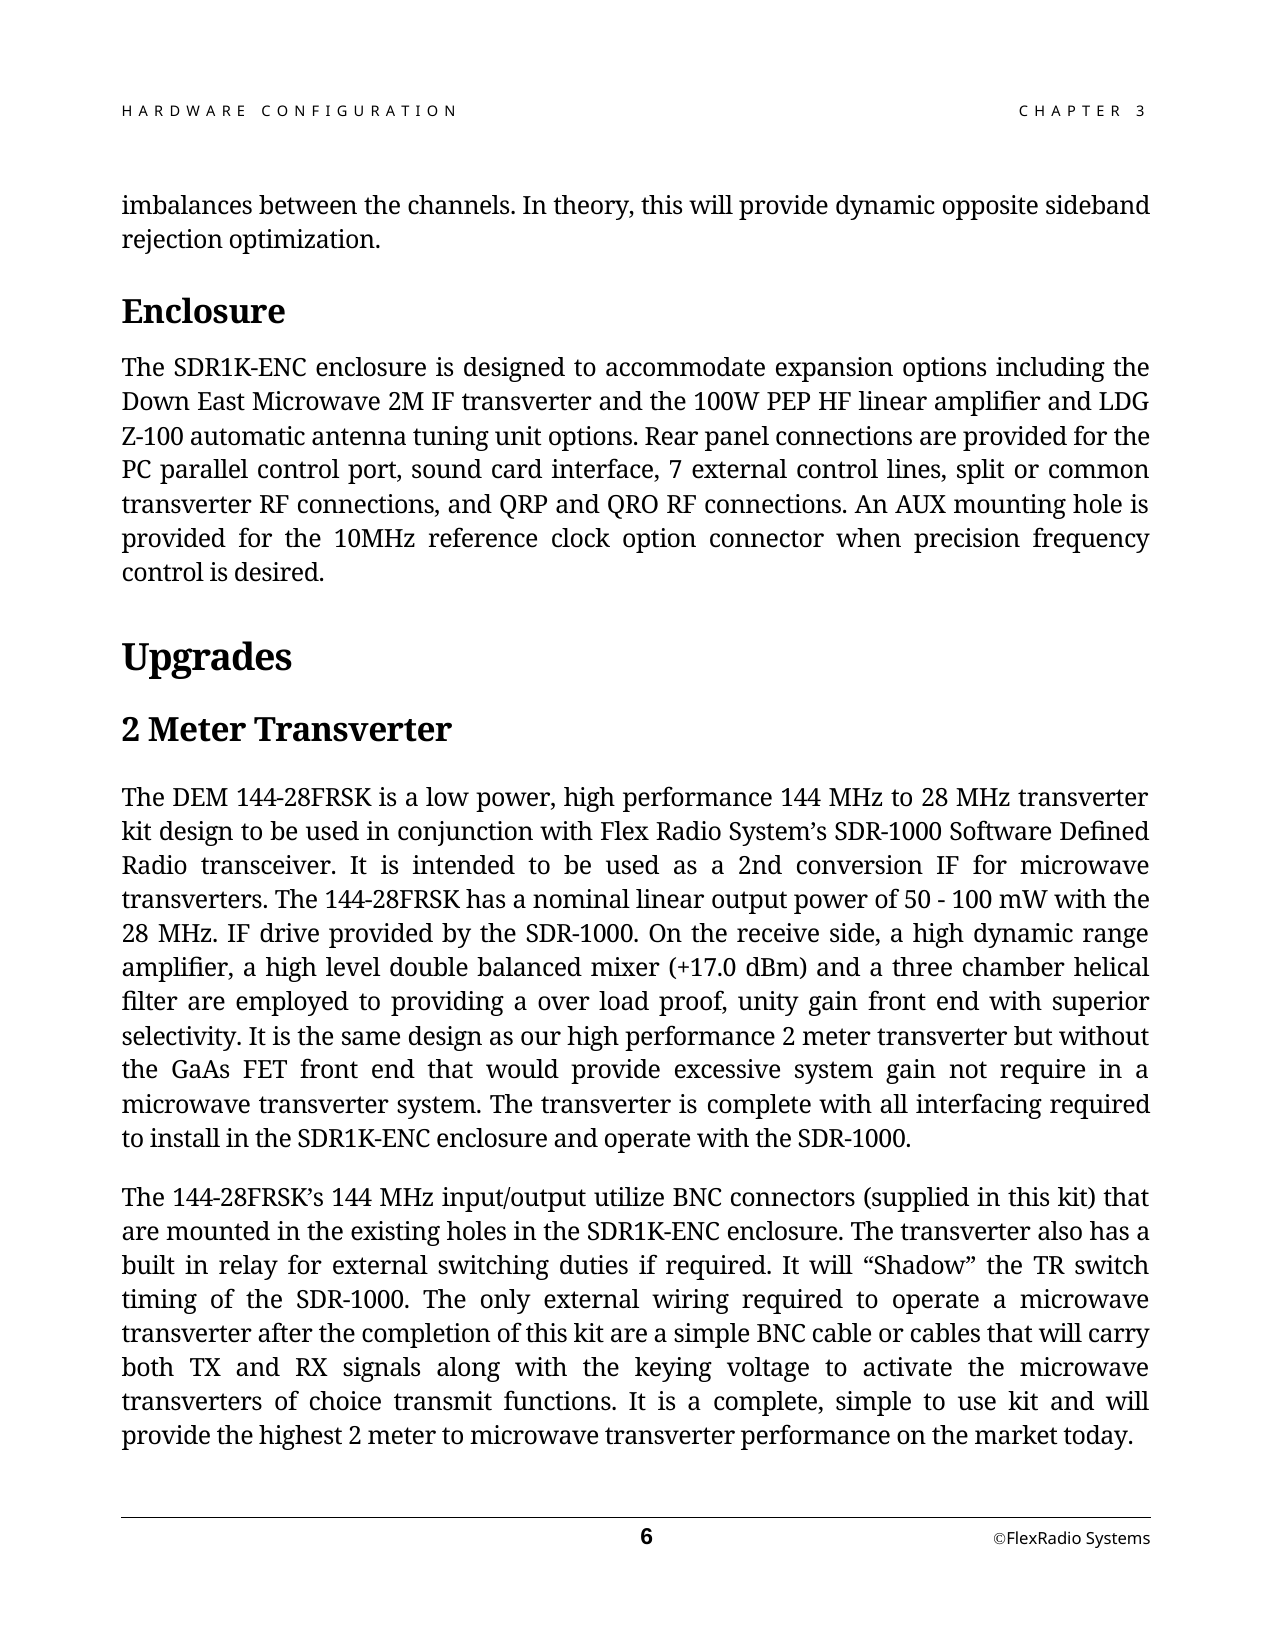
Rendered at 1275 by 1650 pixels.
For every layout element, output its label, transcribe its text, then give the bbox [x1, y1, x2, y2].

subtitle 2 Meter Transverter [121, 705, 1151, 751]
text The 144-28FRSK’s 144 MHz input/output utilize BNC connectors (supplied in this kit) that are mounted in the existing holes in the SDR1K-ENC enclosure. The transverter also has a built in relay for external switching duties if required. It will “Shadow” the TR switch timing of the SDR-1000. The only external wiring required to operate a microwave transverter after the completion of this kit are a simple BNC cable or cables that will carry both TX and RX signals along with the keying voltage to activate the microwave transverters of choice transmit functions. It is a complete, simple to use kit and will provide the highest 2 meter to microwave transverter performance on the market today. [121, 1179, 1151, 1452]
subtitle Enclosure [121, 288, 1151, 333]
text The SDR1K-ENC enclosure is designed to accommodate expansion options including the Down East Microwave 2M IF transverter and the 100W PEP HF linear amplifier and LDG Z-100 automatic antenna tuning unit options. Rear panel connections are provided for the PC parallel control port, sound card interface, 7 external control lines, split or common transverter RF connections, and QRP and QRO RF connections. An AUX mounting hole is provided for the 10MHz reference clock option connector when precision frequency control is desired. [121, 350, 1151, 588]
subtitle Upgrades [121, 630, 1151, 681]
text imbalances between the channels. In theory, this will provide dynamic opposite sideband rejection optimization. [121, 187, 1151, 256]
text The DEM 144-28FRSK is a low power, high performance 144 MHz to 28 MHz transverter kit design to be used in conjunction with Flex Radio System’s SDR-1000 Software Defined Radio transceiver. It is intended to be used as a 2nd conversion IF for microwave transverters. The 144-28FRSK has a nominal linear output power of 50 - 100 mW with the 28 MHz. IF drive provided by the SDR-1000. On the receive side, a high dynamic range amplifier, a high level double balanced mixer (+17.0 dBm) and a three chamber helical filter are employed to providing a over load proof, unity gain front end with superior selectivity. It is the same design as our high performance 2 meter transverter but without the GaAs FET front end that would provide excessive system gain not require in a microwave transverter system. The transverter is complete with all interfacing required to install in the SDR1K-ENC enclosure and operate with the SDR-1000. [121, 780, 1151, 1154]
